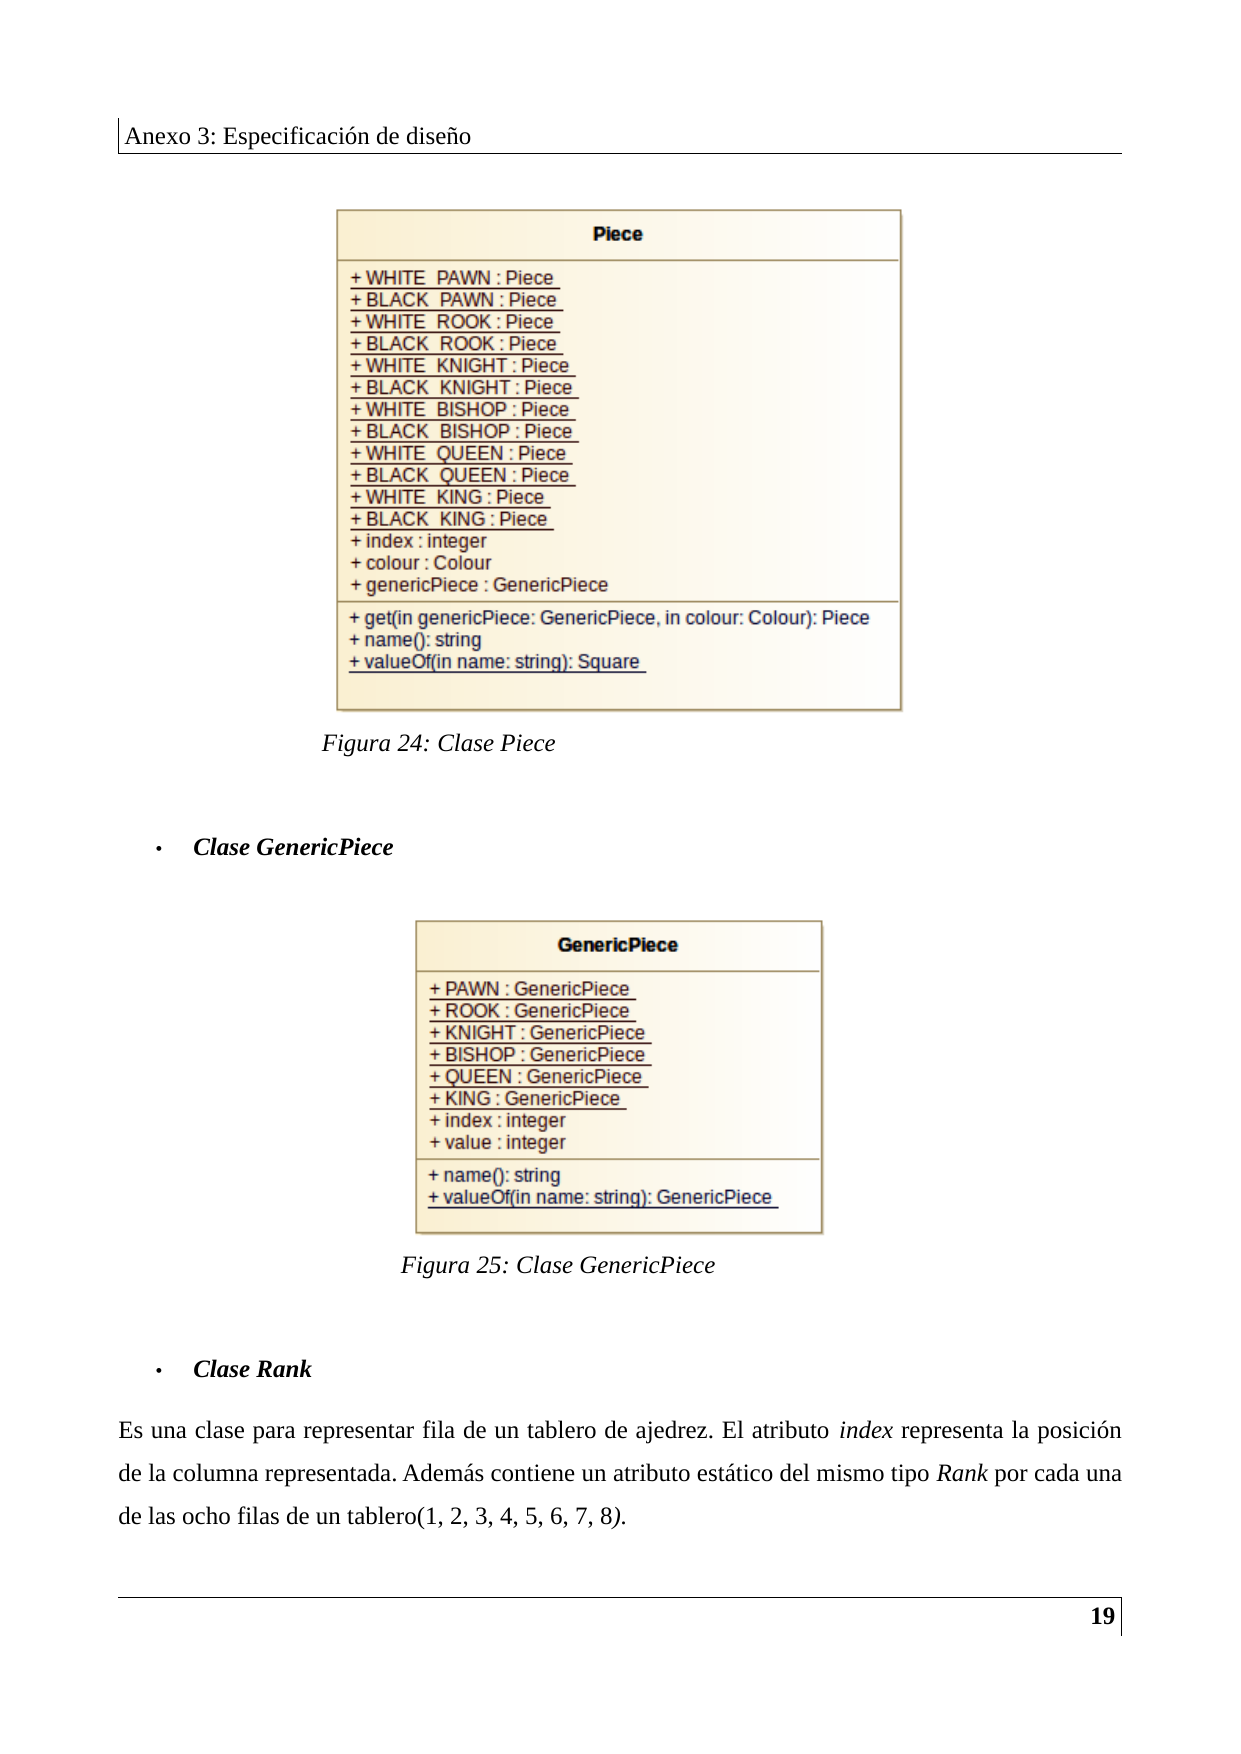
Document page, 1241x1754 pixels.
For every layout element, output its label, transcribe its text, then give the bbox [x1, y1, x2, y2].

picture [321, 195, 919, 728]
list Clase GenericPiece [156, 832, 1122, 860]
picture [400, 905, 840, 1251]
list Clase Rank [156, 1354, 1122, 1383]
text Es una clase para representar fila de un tablero de ajedrez. El atributo index representa la posición de la columna representada. Además contiene un atributo estático del mismo tipo Rank por cada una de las ocho filas de un tablero(1, 2, 3, 4, 5, 6, 7, 8). [118, 1415, 1122, 1530]
text Figura 25: Clase GenericPiece [401, 1251, 840, 1279]
text Figura 24: Clase Piece [322, 728, 918, 756]
